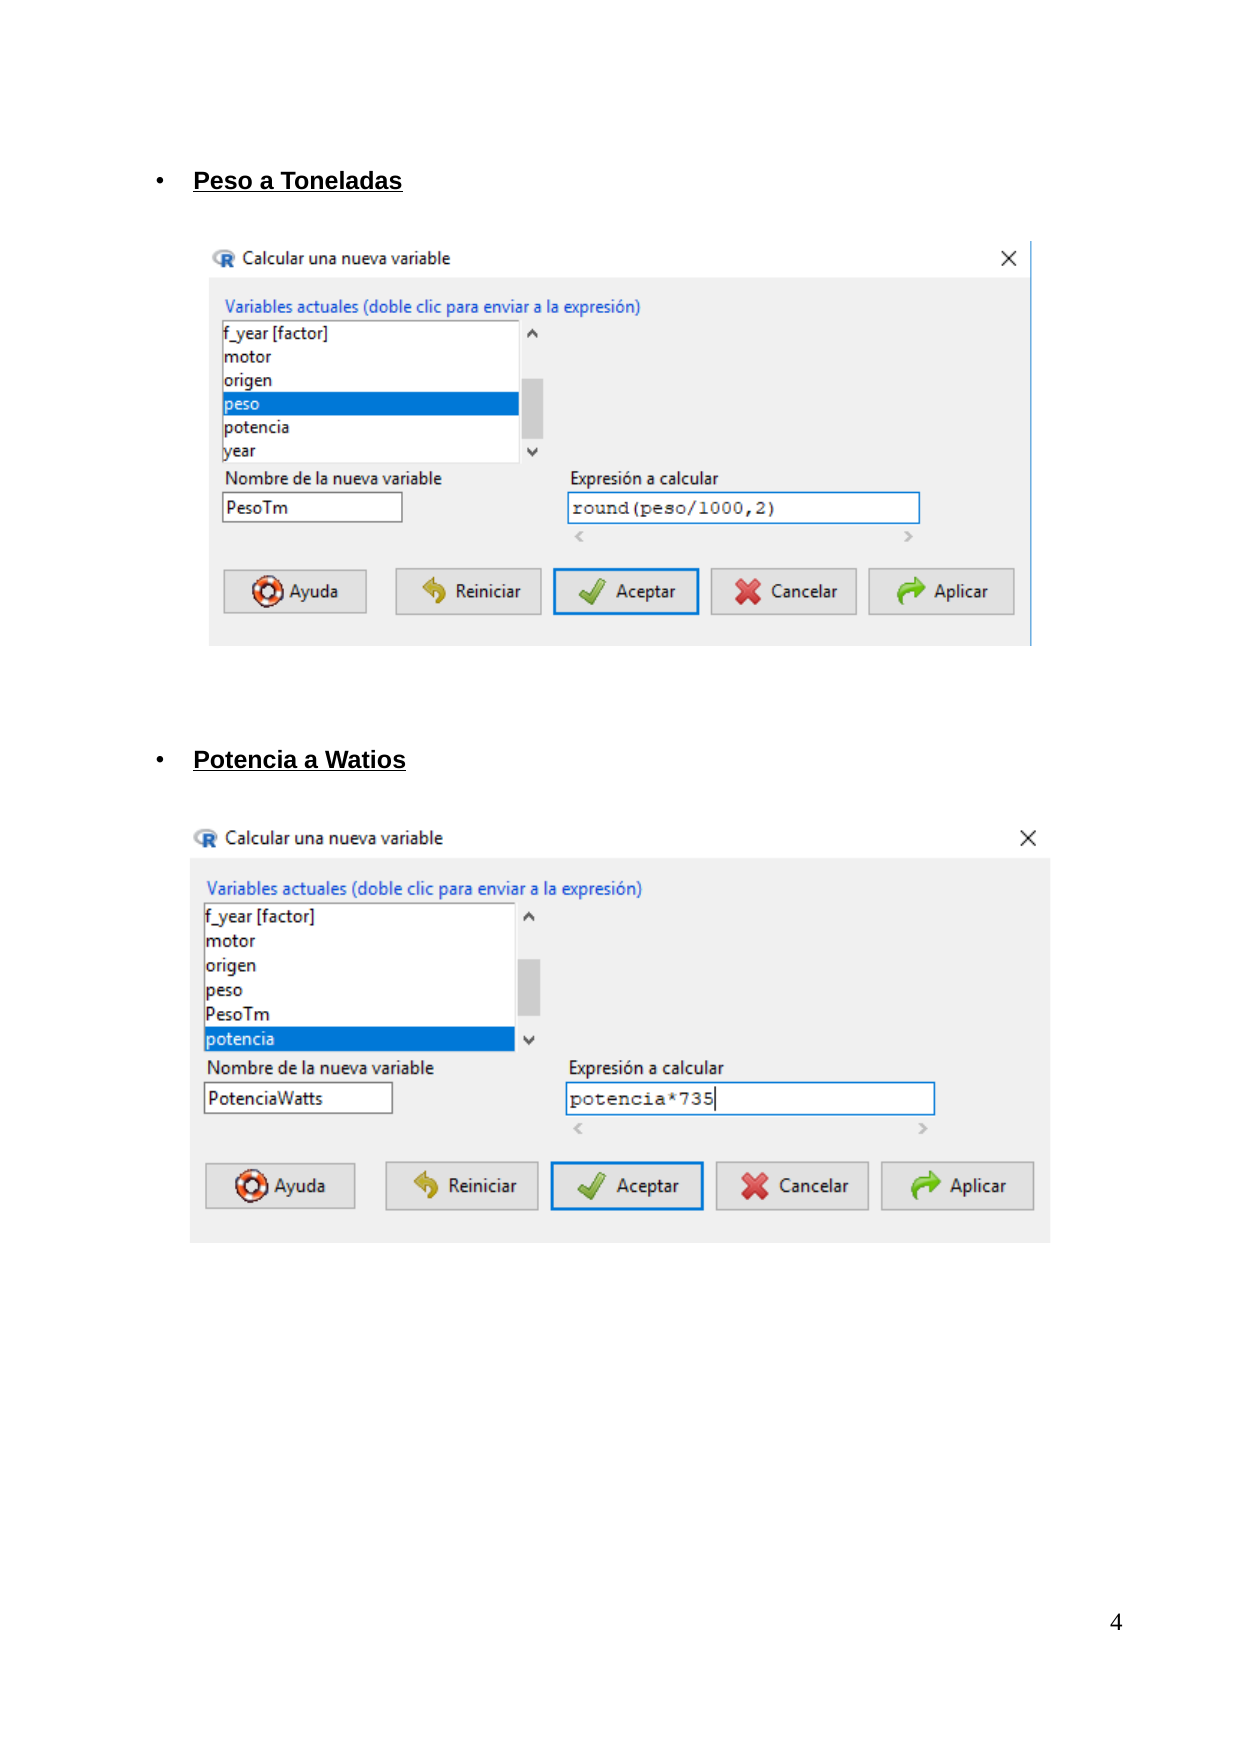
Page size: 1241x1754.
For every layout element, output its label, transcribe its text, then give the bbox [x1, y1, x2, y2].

list Potencia a Watios [156, 745, 1122, 774]
list Peso a Toneladas [156, 166, 1122, 194]
